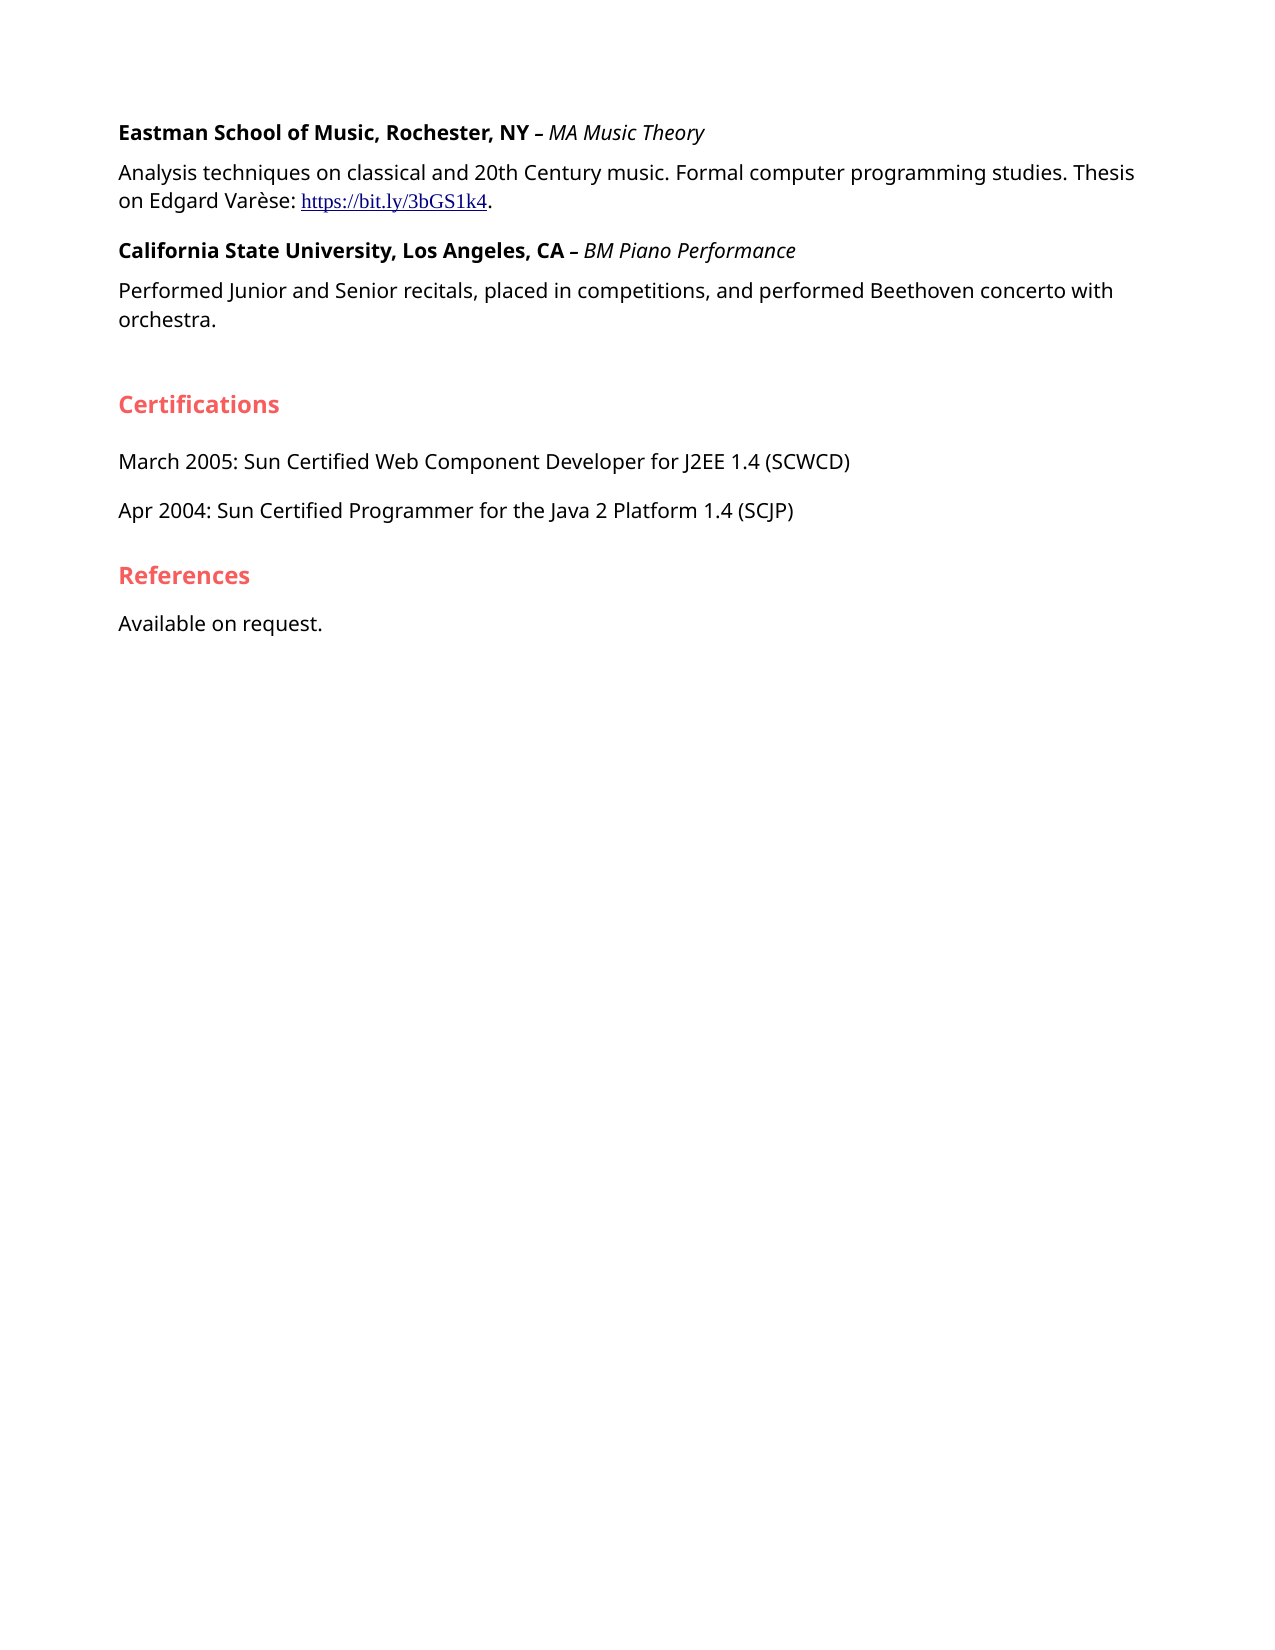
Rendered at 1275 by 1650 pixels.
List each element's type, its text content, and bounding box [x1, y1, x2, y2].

subtitle Eastman School of Music, Rochester, NY – MA Music Theory [118, 118, 1157, 147]
subtitle References [118, 558, 1157, 591]
text March 2005: Sun Certified Web Component Developer for J2EE 1.4 (SCWCD) [118, 447, 1157, 476]
subtitle Certifications [118, 366, 1157, 424]
subtitle California State University, Los Angeles, CA – BM Piano Performance [118, 236, 1157, 264]
text Analysis techniques on classical and 20th Century music. Formal computer programming studies. Thesis on Edgard Varèse: https://bit.ly/3bGS1k4. [118, 158, 1157, 215]
text Apr 2004: Sun Certified Programmer for the Java 2 Platform 1.4 (SCJP) [118, 497, 1157, 525]
text Available on request. [118, 609, 1157, 638]
text Performed Junior and Senior recitals, placed in competitions, and performed Beethoven concerto with orchestra. [118, 276, 1157, 333]
